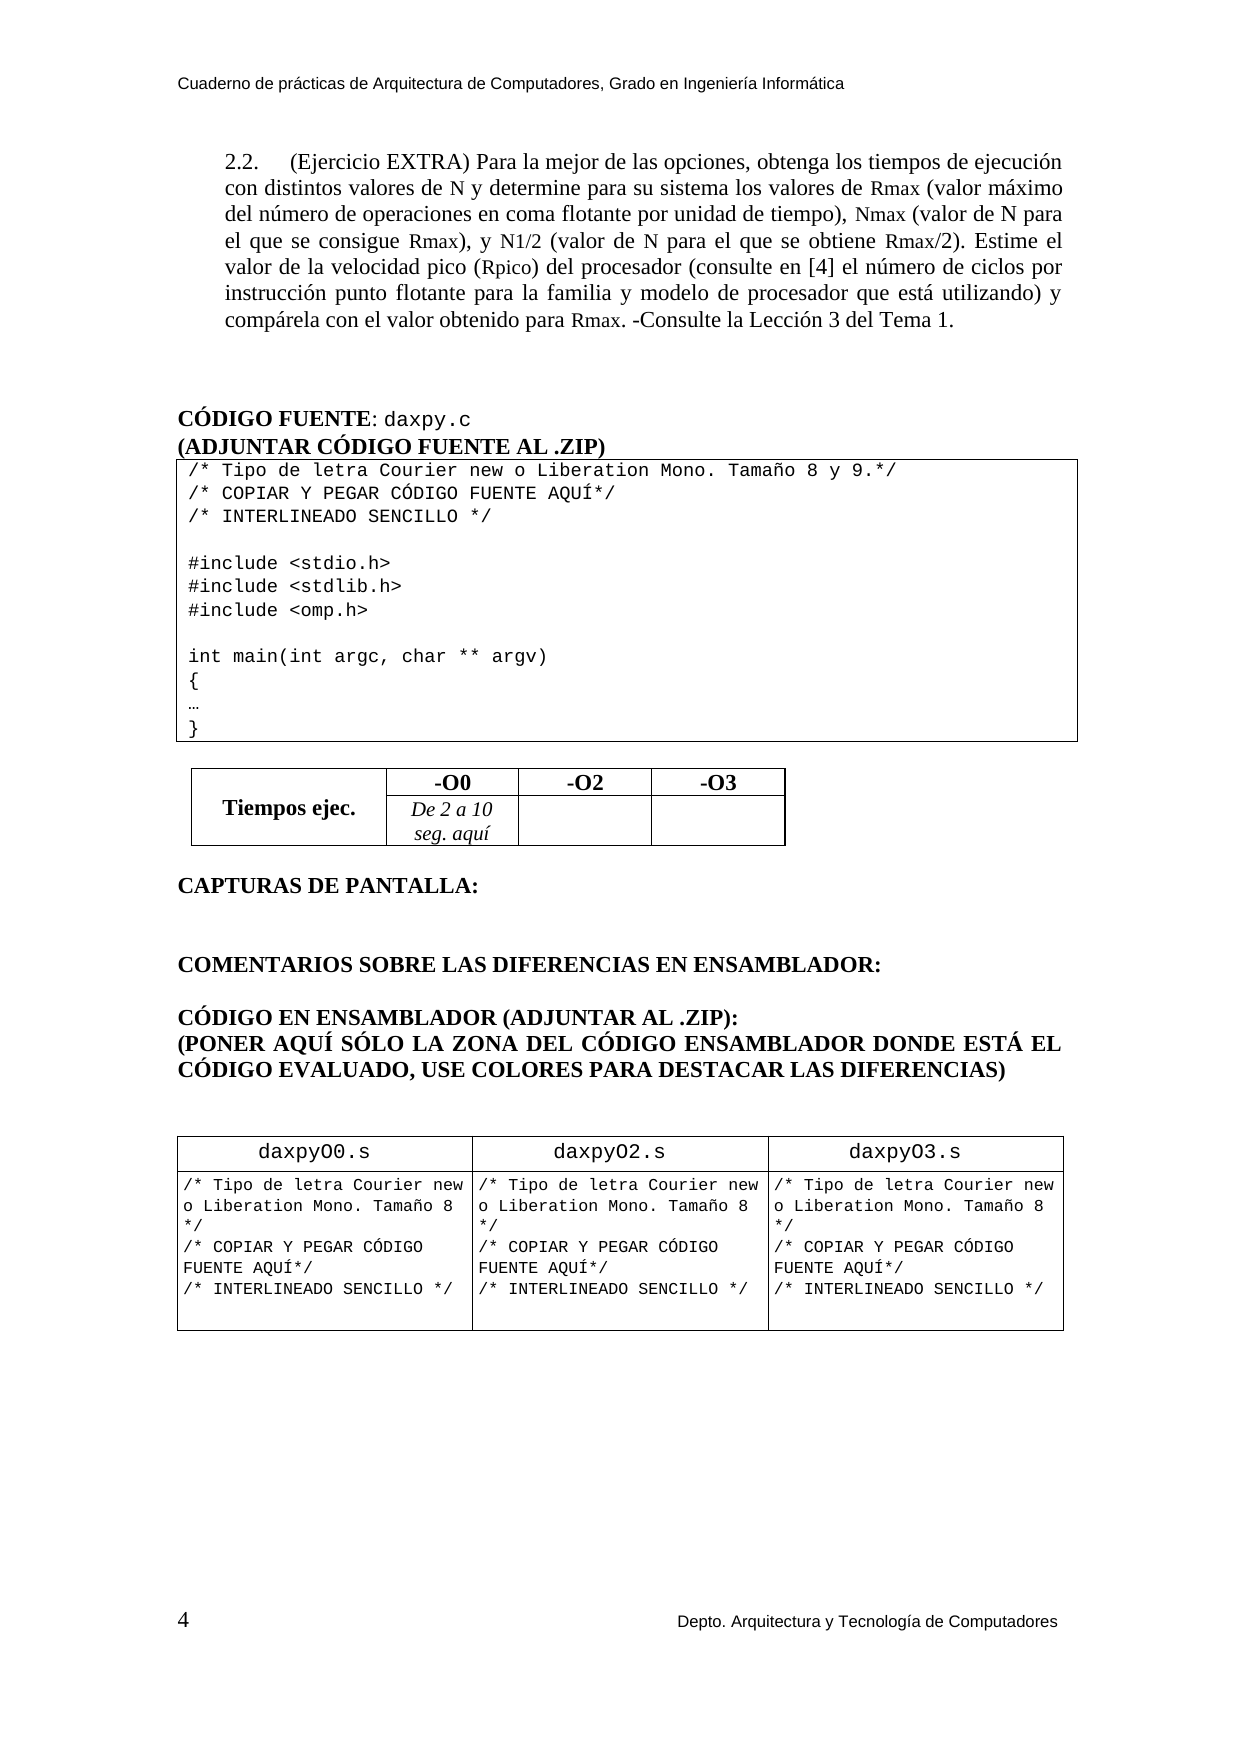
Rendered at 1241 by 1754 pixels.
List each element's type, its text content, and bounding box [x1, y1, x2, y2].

table_cell [519, 796, 651, 844]
table_cell [652, 796, 784, 844]
table_header -O3 [652, 769, 784, 795]
text (ADJUNTAR CÓDIGO FUENTE AL .ZIP) [177, 433, 1063, 459]
table_header daxpyO2.s [473, 1137, 768, 1171]
table_header daxpyO0.s [178, 1137, 472, 1171]
list (Ejercicio EXTRA) Para la mejor de las opciones, obtenga los tiempos de ejecución con distintos valores de N y determine para su sistema los valores de Rmax (valor máximo del número de operaciones en coma flotante por unidad de tiempo), Nmax (valor de N para el que se consigue Rmax), y N1/2 (valor de N para el que se obtiene Rmax/2). Estime el valor de la velocidad pico (Rpico) del procesador (consulte en [4] el número de ciclos por instrucción punto flotante para la familia y modelo de procesador que está utilizando) y compárela con el valor obtenido para Rmax. -Consulte la Lección 3 del Tema 1. [224, 148, 1063, 332]
table_header /* Tipo de letra Courier new o Liberation Mono. Tamaño 8 y 9.*/ /* COPIAR Y PEGAR CÓDIGO FUENTE AQUÍ*/ /* INTERLINEADO SENCILLO */ #include <stdio.h> #include <stdlib.h> #include <omp.h> int main(int argc, char ** argv) { … } [177, 460, 1077, 741]
text CÓDIGO EN ENSAMBLADOR (ADJUNTAR AL .ZIP): [177, 1004, 1063, 1030]
text CAPTURAS DE PANTALLA: [177, 872, 1063, 898]
table_cell /* Tipo de letra Courier new o Liberation Mono. Tamaño 8 */ /* COPIAR Y PEGAR CÓDIGO FUENTE AQUÍ*/ /* INTERLINEADO SENCILLO */ [769, 1172, 1063, 1330]
table_header daxpyO3.s [769, 1137, 1063, 1171]
table_cell /* Tipo de letra Courier new o Liberation Mono. Tamaño 8 */ /* COPIAR Y PEGAR CÓDIGO FUENTE AQUÍ*/ /* INTERLINEADO SENCILLO */ [473, 1172, 768, 1330]
table_cell De 2 a 10 seg. aquí [387, 796, 518, 844]
table_header Tiempos ejec. [192, 769, 386, 844]
text (PONER AQUÍ SÓLO LA ZONA DEL CÓDIGO ENSAMBLADOR DONDE ESTÁ EL CÓDIGO EVALUADO, USE COLORES PARA DESTACAR LAS DIFERENCIAS) [177, 1030, 1063, 1083]
table_cell /* Tipo de letra Courier new o Liberation Mono. Tamaño 8 */ /* COPIAR Y PEGAR CÓDIGO FUENTE AQUÍ*/ /* INTERLINEADO SENCILLO */ [178, 1172, 472, 1330]
text CÓDIGO FUENTE: daxpy.c [177, 405, 1063, 433]
text COMENTARIOS SOBRE LAS DIFERENCIAS EN ENSAMBLADOR: [177, 951, 1063, 977]
table_header -O2 [519, 769, 651, 795]
table_header -O0 [387, 769, 518, 795]
